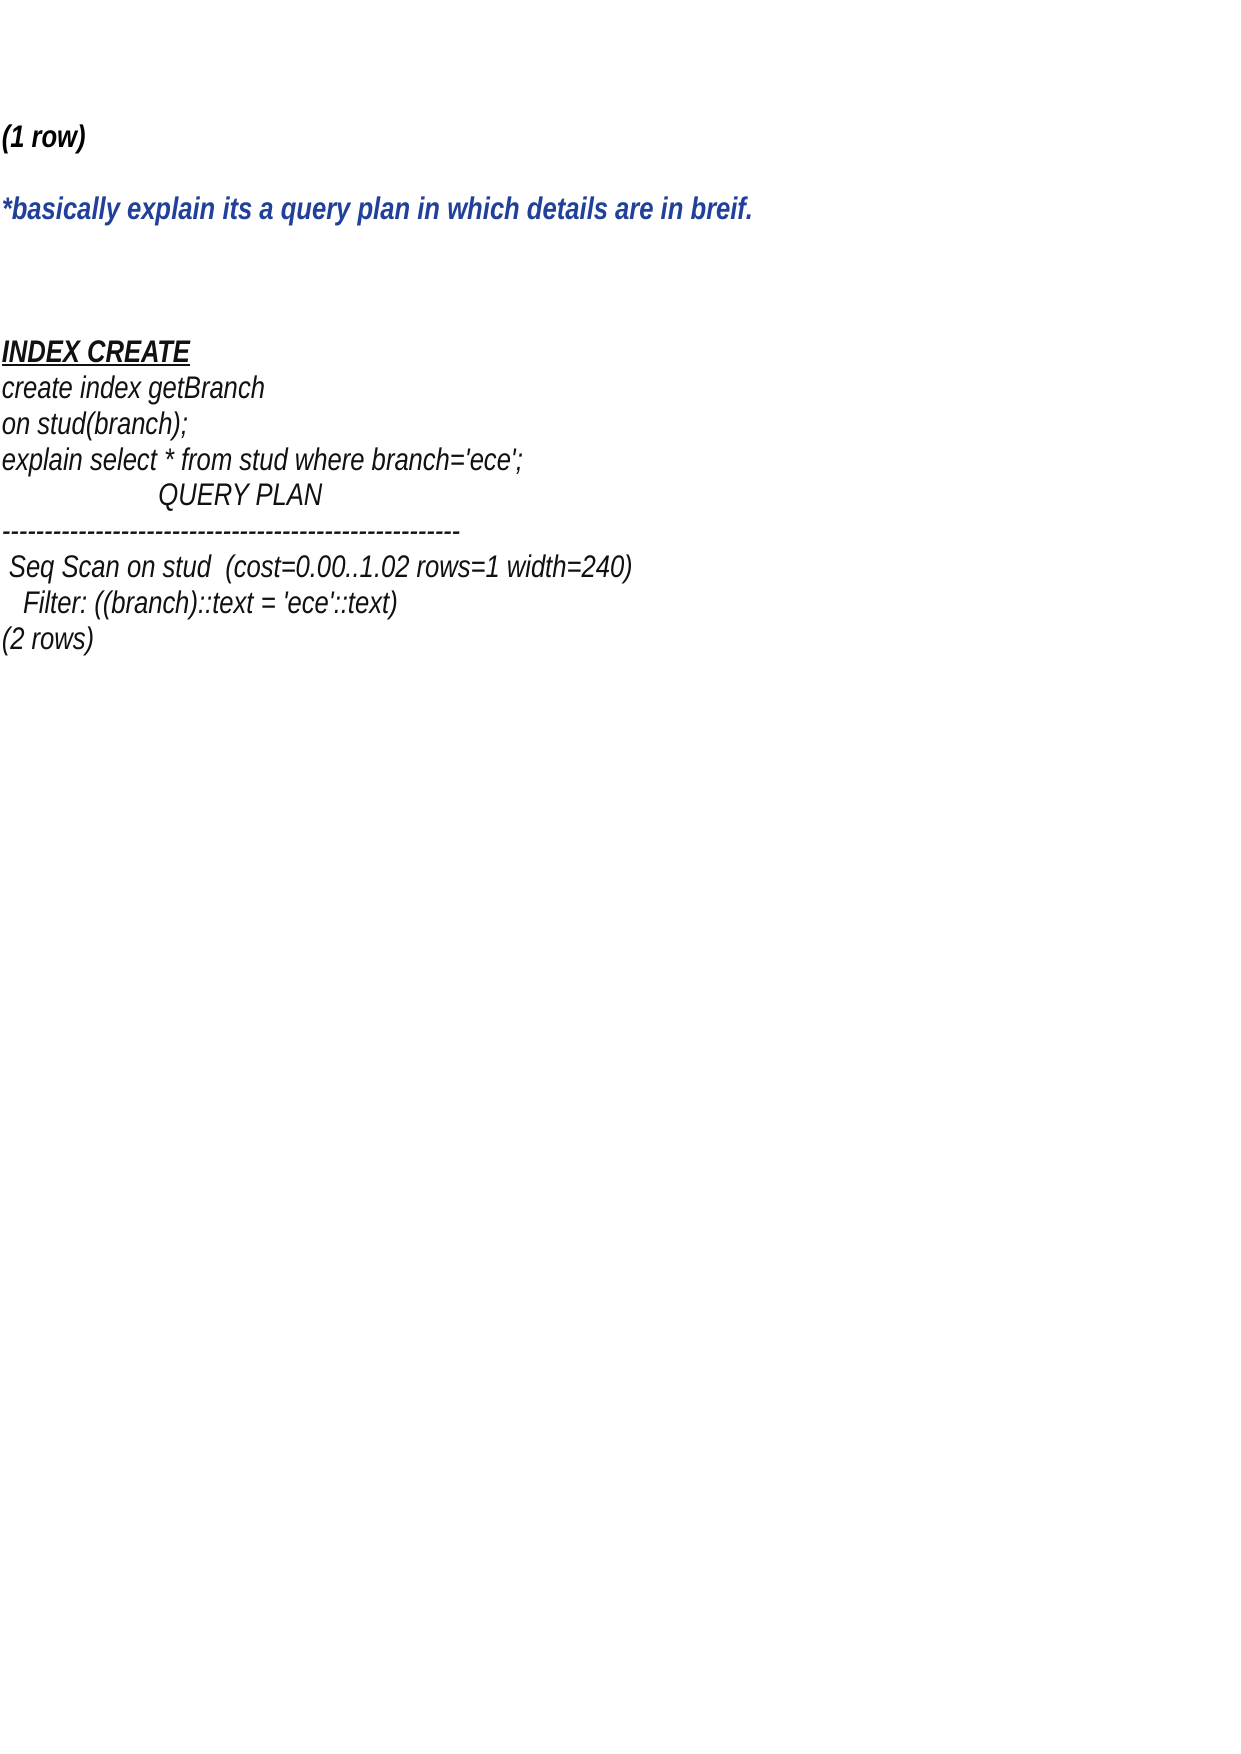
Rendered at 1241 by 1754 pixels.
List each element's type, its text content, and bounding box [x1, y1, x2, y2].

text explain select * from stud where branch='ece'; [2, 441, 1123, 476]
text (1 row) [2, 118, 1123, 154]
text QUERY PLAN [2, 476, 1123, 512]
text Filter: ((branch)::text = 'ece'::text) [2, 584, 1123, 620]
text *basically explain its a query plan in which details are in breif. [2, 190, 1123, 226]
text Seq Scan on stud (cost=0.00..1.02 rows=1 width=240) [2, 548, 1123, 584]
text create index getBranch [2, 369, 1123, 405]
text INDEX CREATE [2, 333, 1123, 369]
text (2 rows) [2, 620, 1123, 656]
text on stud(branch); [2, 405, 1123, 441]
text ------------------------------------------------------ [2, 512, 1123, 548]
